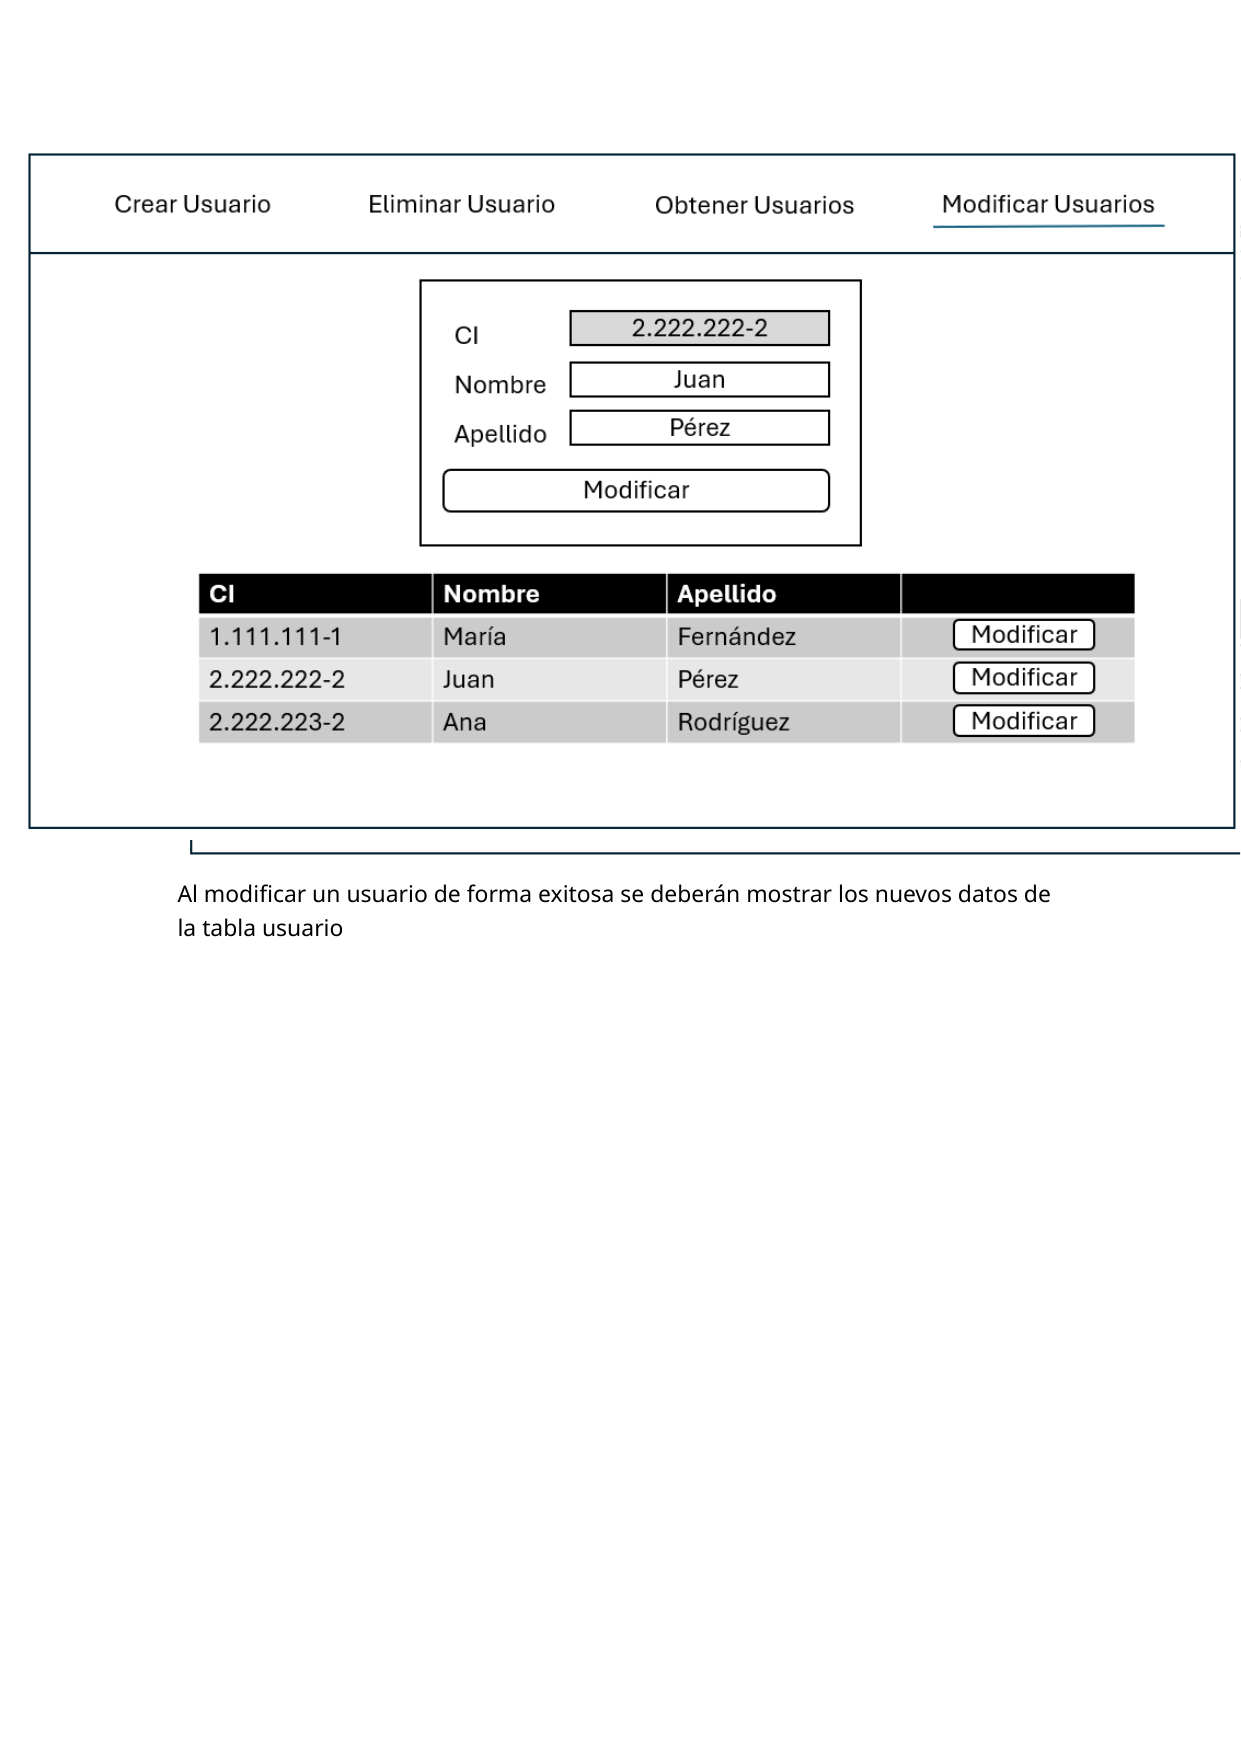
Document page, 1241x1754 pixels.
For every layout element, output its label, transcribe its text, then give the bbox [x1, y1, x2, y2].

text Al modificar un usuario de forma exitosa se deberán mostrar los nuevos datos de la tabla usuario [177, 878, 1063, 943]
